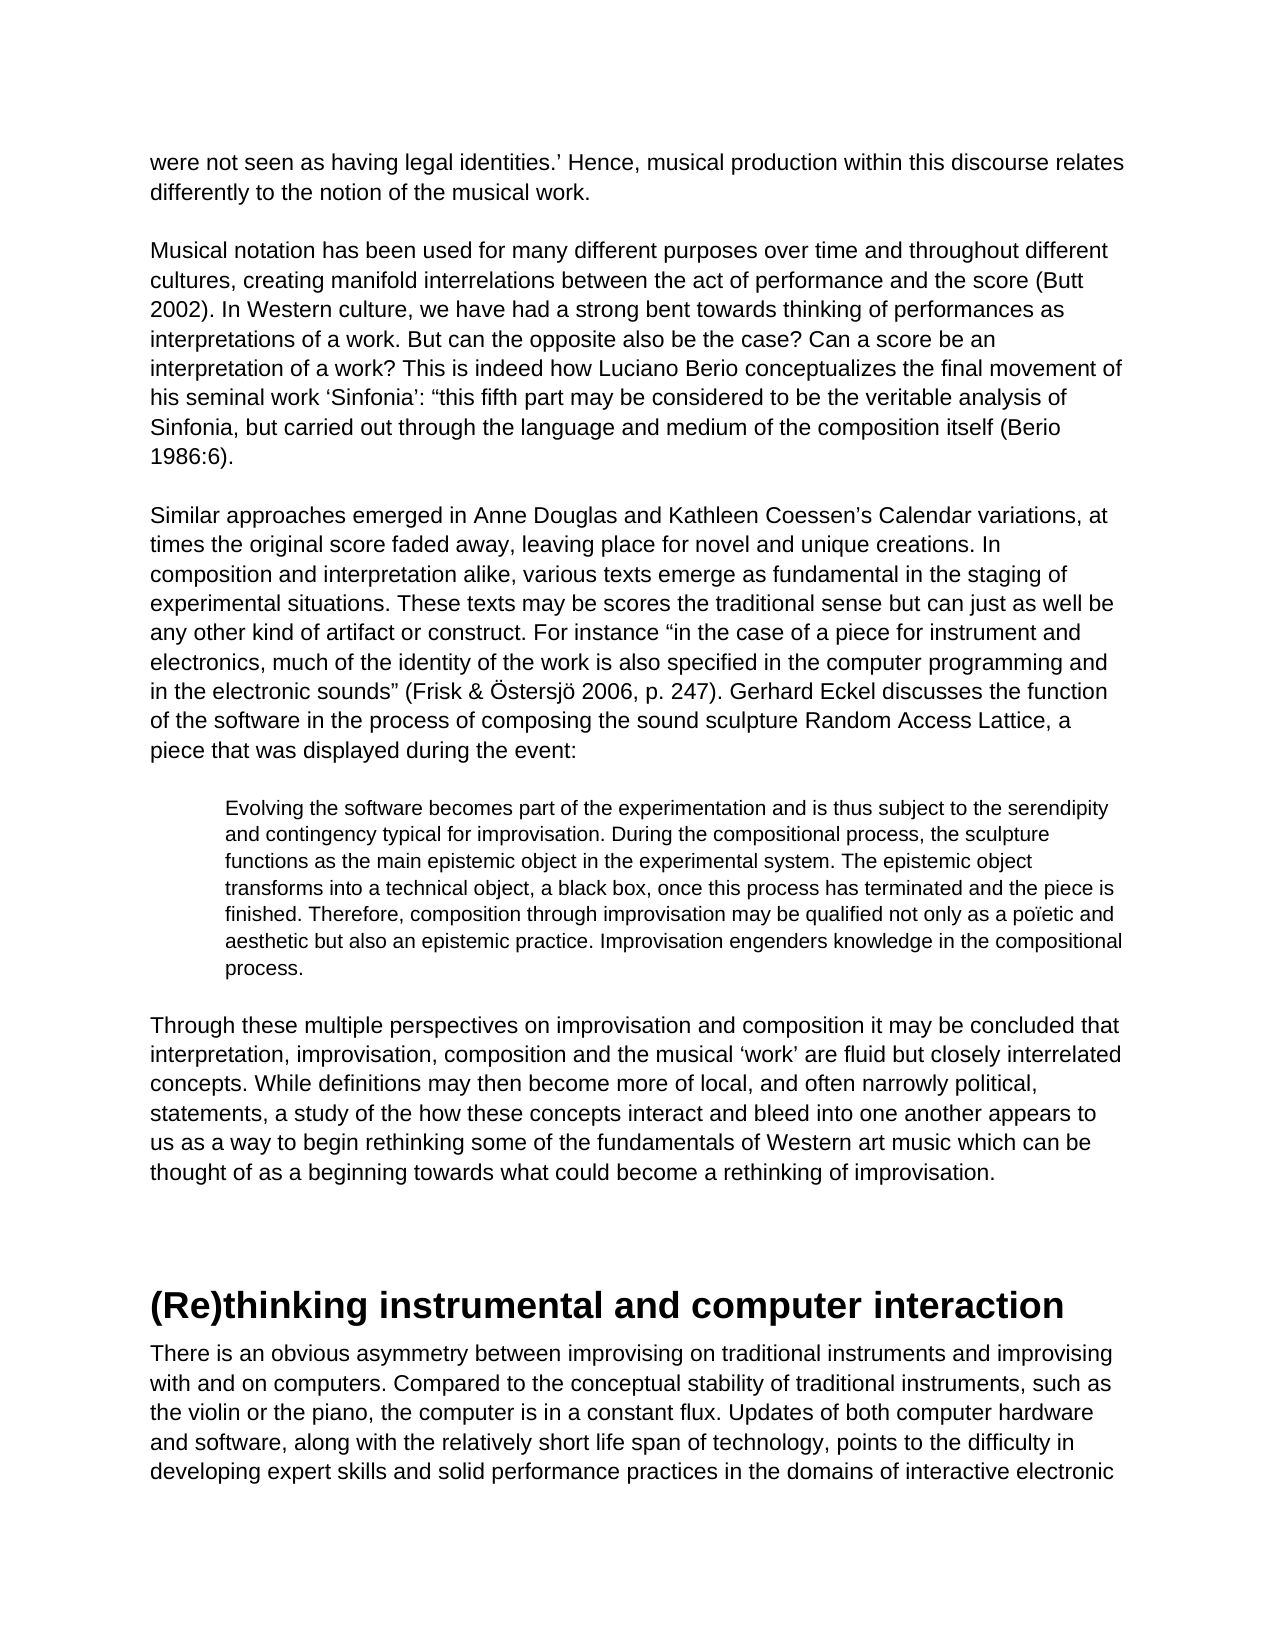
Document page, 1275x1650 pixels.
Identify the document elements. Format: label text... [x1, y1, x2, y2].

text were not seen as having legal identities.’ Hence, musical production within this discourse relates differently to the notion of the musical work. [150, 150, 1125, 205]
text Musical notation has been used for many different purposes over time and throughout different cultures, creating manifold interrelations between the act of performance and the score (Butt 2002). In Western culture, we have had a strong bent towards thinking of performances as interpretations of a work. But can the opposite also be the case? Can a score be an interpretation of a work? This is indeed how Luciano Berio conceptualizes the final movement of his seminal work ‘Sinfonia’: “this fifth part may be considered to be the veritable analysis of Sinfonia, but carried out through the language and medium of the composition itself (Berio 1986:6). [150, 238, 1125, 469]
text Through these multiple perspectives on improvisation and composition it may be concluded that interpretation, improvisation, composition and the musical ‘work’ are fluid but closely interrelated concepts. While definitions may then become more of local, and often narrowly political, statements, a study of the how these concepts interact and bleed into one another appears to us as a way to begin rethinking some of the fundamentals of Western art music which can be thought of as a beginning towards what could become a rethinking of improvisation. [150, 1012, 1125, 1185]
text There is an obvious asymmetry between improvising on traditional instruments and improvising with and on computers. Compared to the conceptual stability of traditional instruments, such as the violin or the piano, the computer is in a constant flux. Updates of both computer hardware and software, along with the relatively short life span of technology, points to the difficulty in developing expert skills and solid performance practices in the domains of interactive electronic [150, 1341, 1125, 1484]
subtitle (Re)thinking instrumental and computer interaction [150, 1284, 1125, 1326]
text Evolving the software becomes part of the experimentation and is thus subject to the serendipity and contingency typical for improvisation. During the compositional process, the sculpture functions as the main epistemic object in the experimental system. The epistemic object transforms into a technical object, a black box, once this process has terminated and the piece is finished. Therefore, composition through improvisation may be qualified not only as a poïetic and aesthetic but also an epistemic practice. Improvisation engenders knowledge in the compositional process. [225, 796, 1125, 979]
text Similar approaches emerged in Anne Douglas and Kathleen Coessen’s Calendar variations, at times the original score faded away, leaving place for novel and unique creations. In composition and interpretation alike, various texts emerge as fundamental in the staging of experimental situations. These texts may be scores the traditional sense but can just as well be any other kind of artifact or construct. For instance “in the case of a piece for instrument and electronics, much of the identity of the work is also specified in the computer programming and in the electronic sounds” (Frisk & Östersjö 2006, p. 247). Gerhard Eckel discusses the function of the software in the process of composing the sound sculpture Random Access Lattice, a piece that was displayed during the event: [150, 502, 1125, 763]
